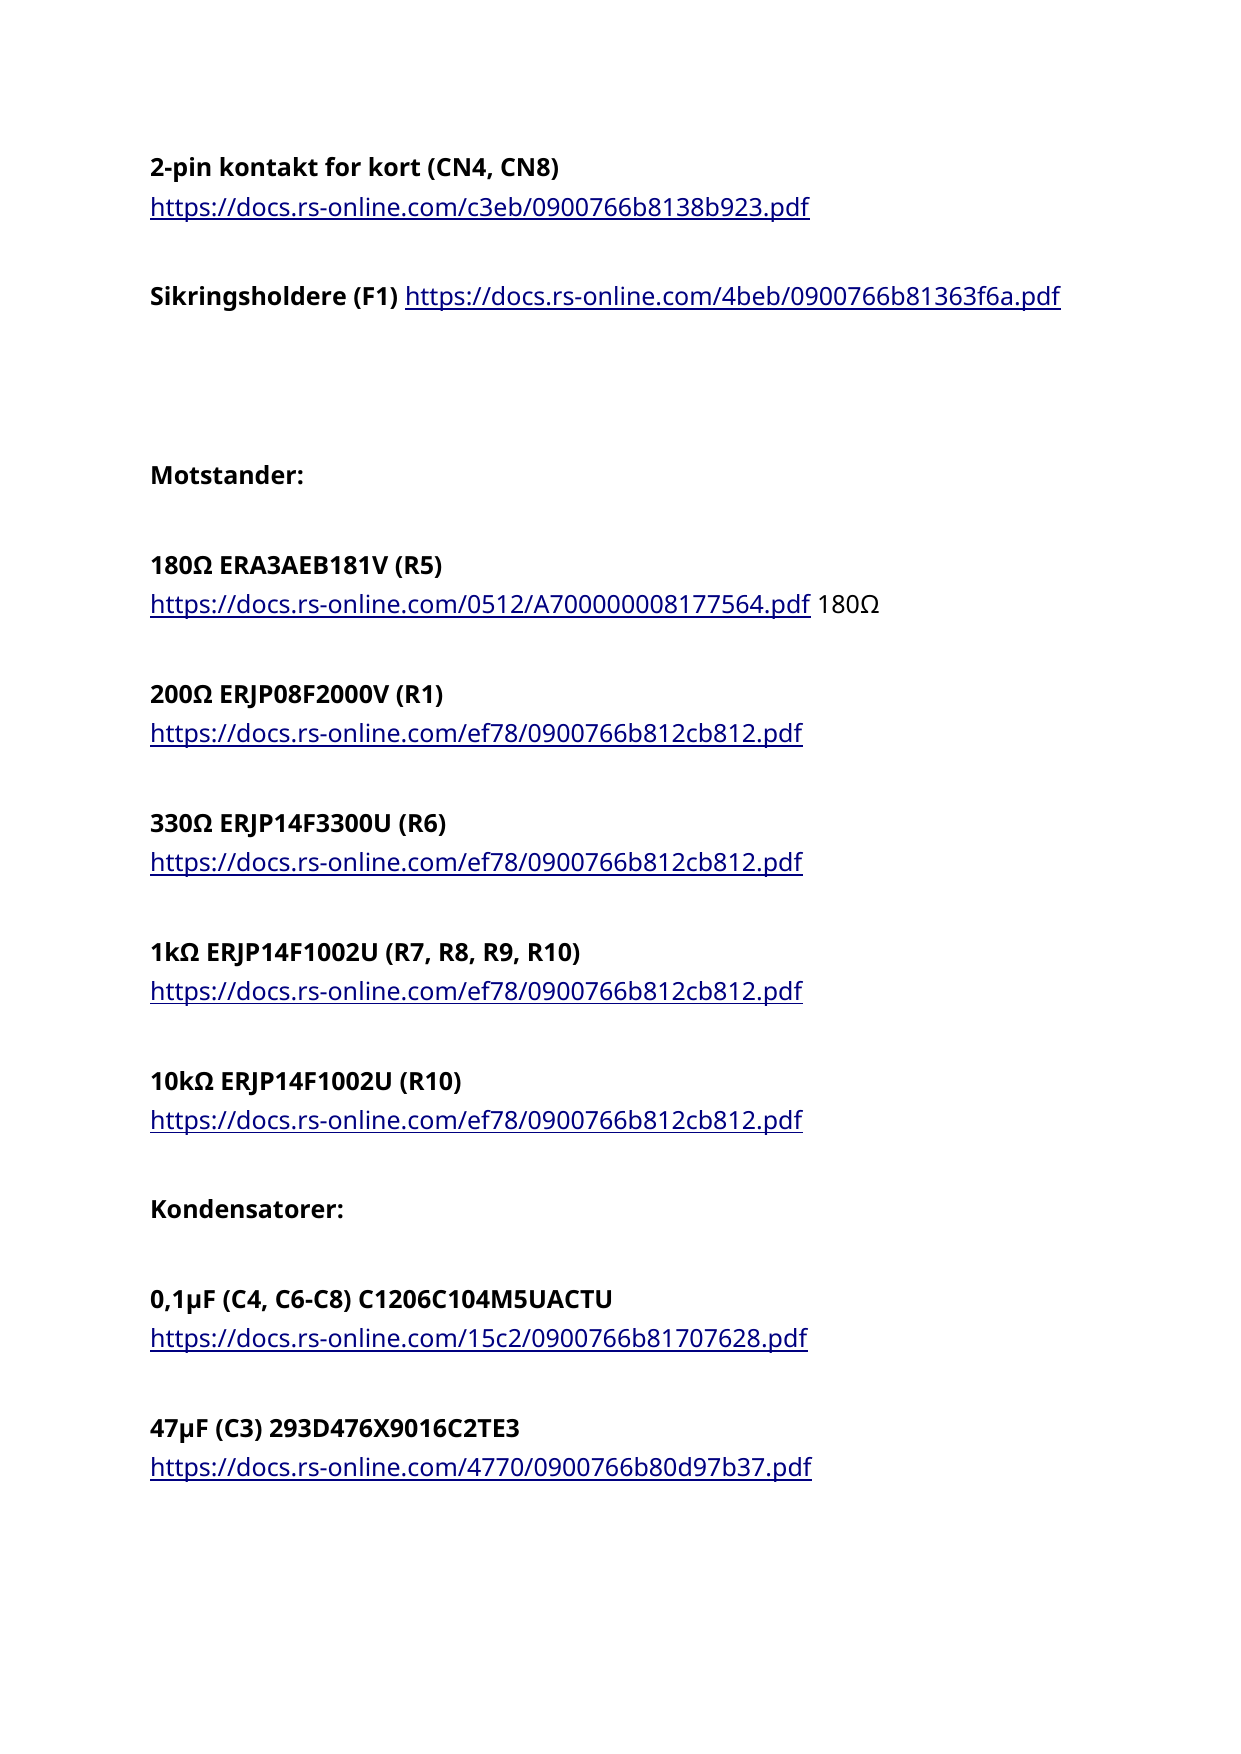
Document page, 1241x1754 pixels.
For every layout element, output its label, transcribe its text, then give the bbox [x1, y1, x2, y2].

text Kondensatorer: [150, 1192, 1090, 1226]
text Sikringsholdere (F1) https://docs.rs-online.com/4beb/0900766b81363f6a.pdf [150, 279, 1090, 313]
text Motstander: [150, 458, 1090, 492]
text 2-pin kontakt for kort (CN4, CN8) https://docs.rs-online.com/c3eb/0900766b8138b923.pdf [150, 150, 1090, 223]
text 330Ω ERJP14F3300U (R6) https://docs.rs-online.com/ef78/0900766b812cb812.pdf [150, 805, 1090, 879]
text 1kΩ ERJP14F1002U (R7, R8, R9, R10) https://docs.rs-online.com/ef78/0900766b812cb812.pdf [150, 934, 1090, 1008]
text 47µF (C3) 293D476X9016C2TE3 https://docs.rs-online.com/4770/0900766b80d97b37.pdf [150, 1411, 1090, 1484]
text 0,1µF (C4, C6-C8) C1206C104M5UACTU https://docs.rs-online.com/15c2/0900766b81707628.pdf [150, 1282, 1090, 1355]
text 180Ω ERA3AEB181V (R5) https://docs.rs-online.com/0512/A700000008177564.pdf 180Ω [150, 547, 1090, 621]
text 10kΩ ERJP14F1002U (R10) https://docs.rs-online.com/ef78/0900766b812cb812.pdf [150, 1063, 1090, 1137]
text 200Ω ERJP08F2000V (R1) https://docs.rs-online.com/ef78/0900766b812cb812.pdf [150, 676, 1090, 750]
